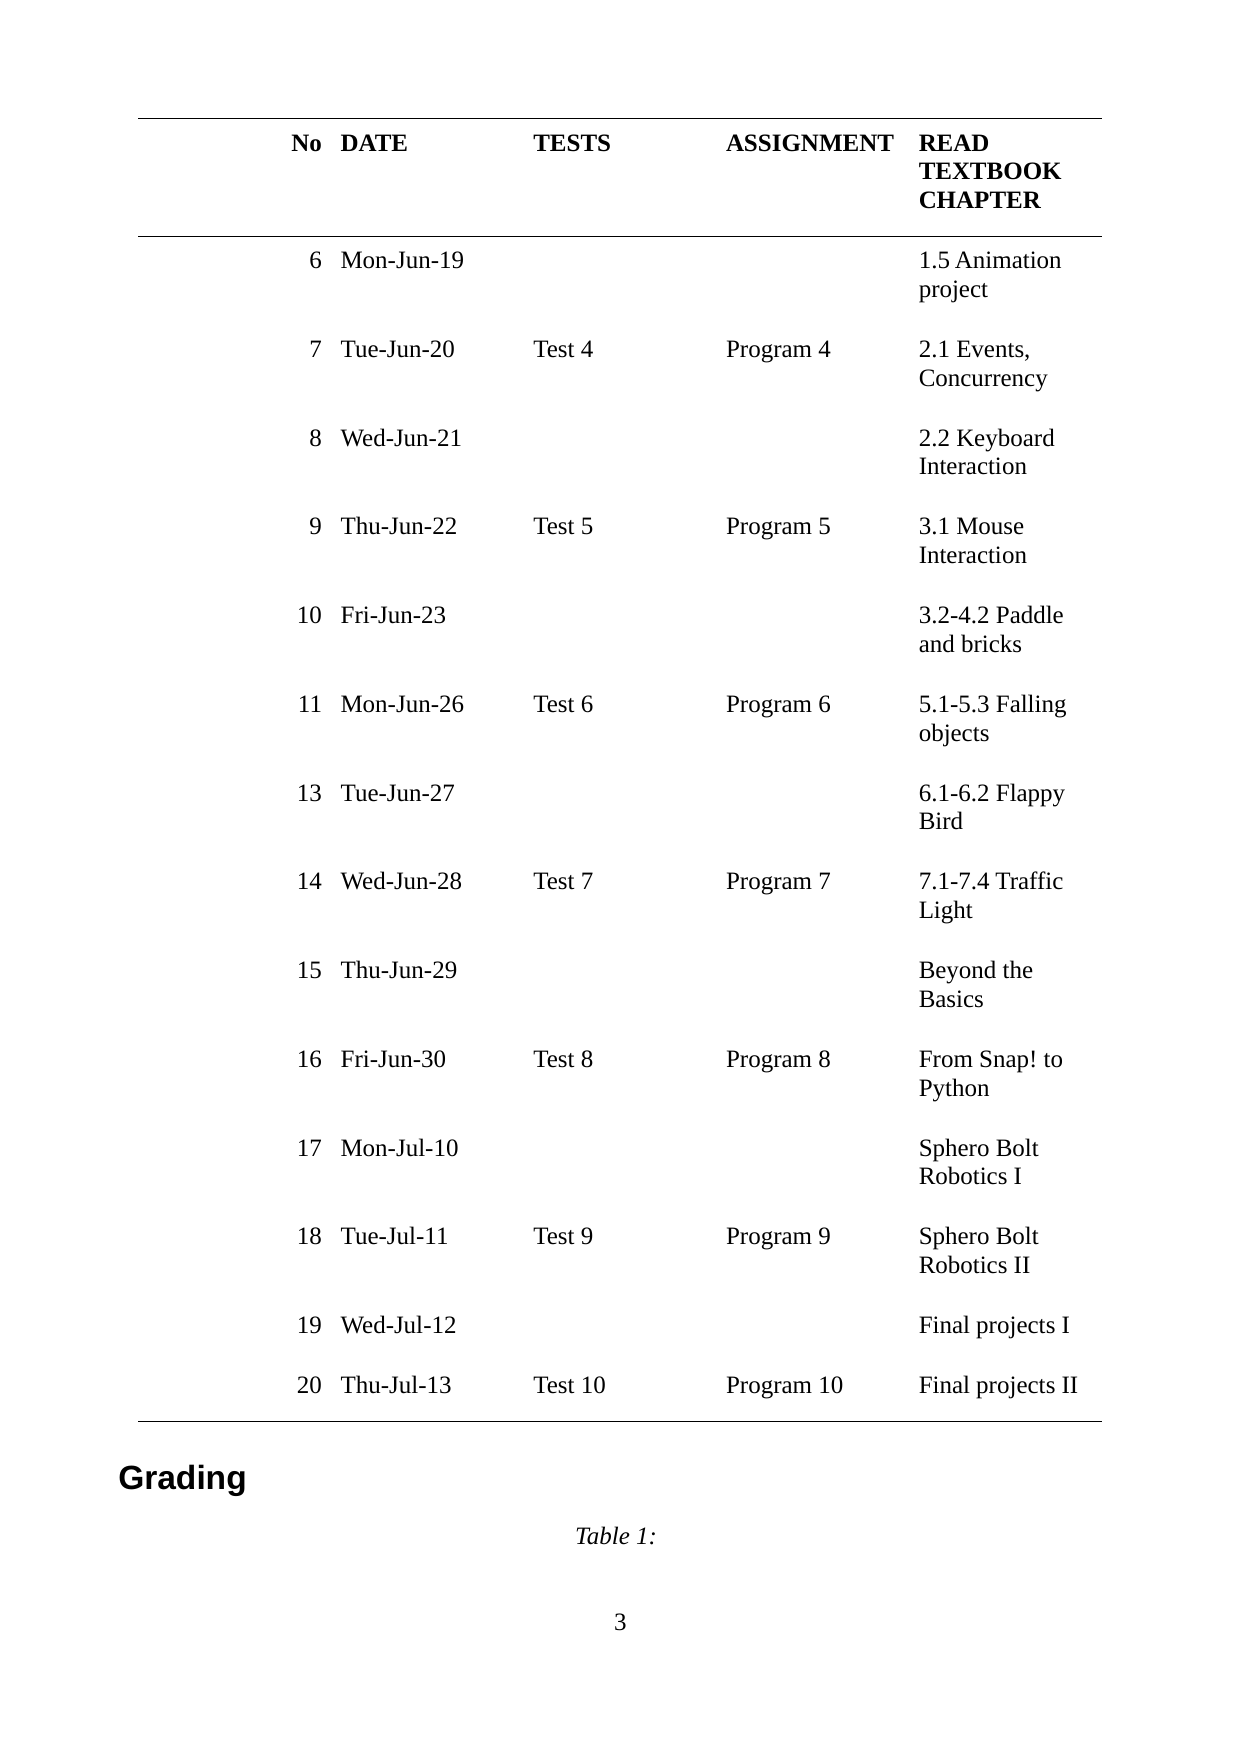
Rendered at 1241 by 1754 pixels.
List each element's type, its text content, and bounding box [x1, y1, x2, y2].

table_cell Sphero Bolt Robotics II [909, 1212, 1102, 1301]
table_cell [524, 1301, 716, 1361]
table_cell 9 [138, 502, 331, 591]
table_cell 2.1 Events, Concurrency [909, 325, 1102, 413]
table_cell [716, 237, 909, 324]
table_cell 10 [138, 591, 331, 679]
table_cell [716, 1123, 909, 1212]
table_cell Tue-Jun-20 [331, 325, 524, 413]
table_cell [524, 946, 716, 1034]
table_cell Test 4 [524, 325, 716, 413]
table_cell [524, 768, 716, 857]
table_cell Test 7 [524, 857, 716, 946]
table_cell 1.5 Animation project [909, 237, 1102, 324]
subtitle Grading [118, 1458, 1122, 1496]
table_cell Test 5 [524, 502, 716, 591]
table_cell 13 [138, 768, 331, 857]
table_cell Fri-Jun-30 [331, 1035, 524, 1123]
table_cell [716, 946, 909, 1034]
table_cell 18 [138, 1212, 331, 1301]
table_cell Fri-Jun-23 [331, 591, 524, 679]
table_cell [524, 1123, 716, 1212]
table_cell [524, 413, 716, 502]
table_cell Program 5 [716, 502, 909, 591]
table_cell Sphero Bolt Robotics I [909, 1123, 1102, 1212]
table_cell 16 [138, 1035, 331, 1123]
table_cell Mon-Jun-19 [331, 237, 524, 324]
table_cell Test 9 [524, 1212, 716, 1301]
table_cell 6 [138, 237, 331, 324]
table_cell 8 [138, 413, 331, 502]
table_header DATE [331, 119, 524, 236]
table_cell Test 6 [524, 680, 716, 768]
table_cell [716, 591, 909, 679]
table_header TESTS [524, 119, 716, 236]
table_cell 15 [138, 946, 331, 1034]
table_cell Tue-Jul-11 [331, 1212, 524, 1301]
table_cell 14 [138, 857, 331, 946]
table_cell Program 7 [716, 857, 909, 946]
table_cell [524, 237, 716, 324]
table_cell Program 8 [716, 1035, 909, 1123]
table_cell Tue-Jun-27 [331, 768, 524, 857]
table_cell 3.2-4.2 Paddle and bricks [909, 591, 1102, 679]
table_cell Wed-Jul-12 [331, 1301, 524, 1361]
table_header READ TEXTBOOK CHAPTER [909, 119, 1102, 236]
table_cell 5.1-5.3 Falling objects [909, 680, 1102, 768]
table_cell Test 10 [524, 1361, 716, 1421]
table_header ASSIGNMENT [716, 119, 909, 236]
table_cell Beyond the Basics [909, 946, 1102, 1034]
table_cell Program 6 [716, 680, 909, 768]
table_cell 6.1-6.2 Flappy Bird [909, 768, 1102, 857]
table_cell Final projects II [909, 1361, 1102, 1421]
table_cell Program 4 [716, 325, 909, 413]
table_cell 2.2 Keyboard Interaction [909, 413, 1102, 502]
table_cell [716, 413, 909, 502]
table_cell Mon-Jun-26 [331, 680, 524, 768]
table_cell 20 [138, 1361, 331, 1421]
table_cell 19 [138, 1301, 331, 1361]
table_cell 7 [138, 325, 331, 413]
table_header No [138, 119, 331, 236]
table_cell 11 [138, 680, 331, 768]
table_cell 17 [138, 1123, 331, 1212]
table_cell Thu-Jun-22 [331, 502, 524, 591]
table_cell [716, 768, 909, 857]
table_cell From Snap! to Python [909, 1035, 1102, 1123]
table_cell Thu-Jun-29 [331, 946, 524, 1034]
table_cell Wed-Jun-21 [331, 413, 524, 502]
table_cell 7.1-7.4 Traffic Light [909, 857, 1102, 946]
table_cell Thu-Jul-13 [331, 1361, 524, 1421]
table_cell 3.1 Mouse Interaction [909, 502, 1102, 591]
table_cell Wed-Jun-28 [331, 857, 524, 946]
text Table 2: [118, 1521, 1122, 1550]
table_cell Mon-Jul-10 [331, 1123, 524, 1212]
table_cell Program 9 [716, 1212, 909, 1301]
table_cell Program 10 [716, 1361, 909, 1421]
table_cell Final projects I [909, 1301, 1102, 1361]
table_cell [524, 591, 716, 679]
table_cell Test 8 [524, 1035, 716, 1123]
table_cell [716, 1301, 909, 1361]
